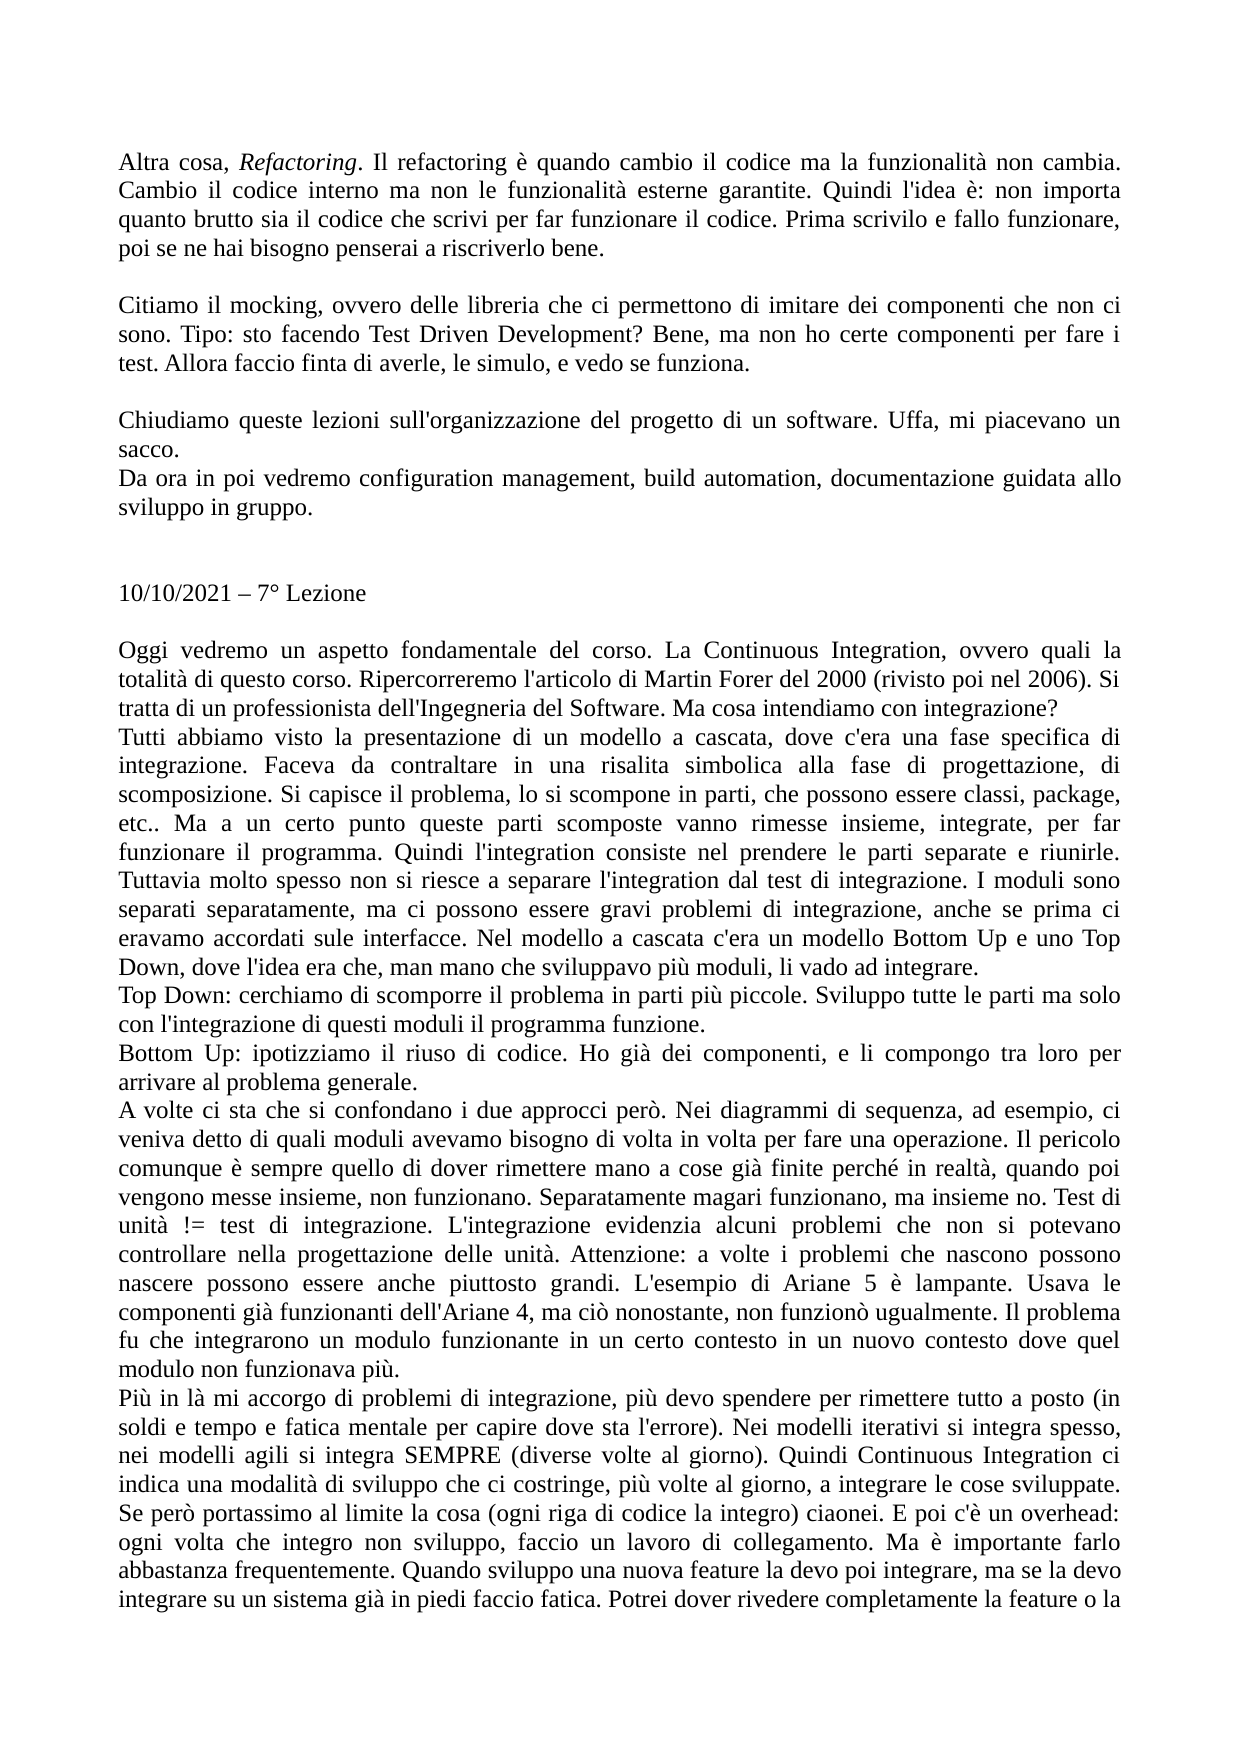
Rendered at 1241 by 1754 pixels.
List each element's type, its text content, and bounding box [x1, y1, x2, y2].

text Oggi vedremo un aspetto fondamentale del corso. La Continuous Integration, ovvero quali la totalità di questo corso. Ripercorreremo l'articolo di Martin Forer del 2000 (rivisto poi nel 2006). Si tratta di un professionista dell'Ingegneria del Software. Ma cosa intendiamo con integrazione? [118, 636, 1122, 722]
text Citiamo il mocking, ovvero delle libreria che ci permettono di imitare dei componenti che non ci sono. Tipo: sto facendo Test Driven Development? Bene, ma non ho certe componenti per fare i test. Allora faccio finta di averle, le simulo, e vedo se funziona. [118, 291, 1122, 377]
text 10/10/2021 – 7° Lezione [118, 578, 1122, 607]
text Bottom Up: ipotizziamo il riuso di codice. Ho già dei componenti, e li compongo tra loro per arrivare al problema generale. [118, 1038, 1122, 1096]
text A volte ci sta che si confondano i due approcci però. Nei diagrammi di sequenza, ad esempio, ci veniva detto di quali moduli avevamo bisogno di volta in volta per fare una operazione. Il pericolo comunque è sempre quello di dover rimettere mano a cose già finite perché in realtà, quando poi vengono messe insieme, non funzionano. Separatamente magari funzionano, ma insieme no. Test di unità != test di integrazione. L'integrazione evidenzia alcuni problemi che non si potevano controllare nella progettazione delle unità. Attenzione: a volte i problemi che nascono possono nascere possono essere anche piuttosto grandi. L'esempio di Ariane 5 è lampante. Usava le componenti già funzionanti dell'Ariane 4, ma ciò nonostante, non funzionò ugualmente. Il problema fu che integrarono un modulo funzionante in un certo contesto in un nuovo contesto dove quel modulo non funzionava più. [118, 1096, 1122, 1383]
text Chiudiamo queste lezioni sull'organizzazione del progetto di un software. Uffa, mi piacevano un sacco. [118, 406, 1122, 463]
text Più in là mi accorgo di problemi di integrazione, più devo spendere per rimettere tutto a posto (in soldi e tempo e fatica mentale per capire dove sta l'errore). Nei modelli iterativi si integra spesso, nei modelli agili si integra SEMPRE (diverse volte al giorno). Quindi Continuous Integration ci indica una modalità di sviluppo che ci costringe, più volte al giorno, a integrare le cose sviluppate. Se però portassimo al limite la cosa (ogni riga di codice la integro) ciaonei. E poi c'è un overhead: ogni volta che integro non sviluppo, faccio un lavoro di collegamento. Ma è importante farlo abbastanza frequentemente. Quando sviluppo una nuova feature la devo poi integrare, ma se la devo integrare su un sistema già in piedi faccio fatica. Potrei dover rivedere completamente la feature o la [118, 1383, 1122, 1613]
text Altra cosa, Refactoring. Il refactoring è quando cambio il codice ma la funzionalità non cambia. Cambio il codice interno ma non le funzionalità esterne garantite. Quindi l'idea è: non importa quanto brutto sia il codice che scrivi per far funzionare il codice. Prima scrivilo e fallo funzionare, poi se ne hai bisogno penserai a riscriverlo bene. [118, 147, 1122, 262]
text Tutti abbiamo visto la presentazione di un modello a cascata, dove c'era una fase specifica di integrazione. Faceva da contraltare in una risalita simbolica alla fase di progettazione, di scomposizione. Si capisce il problema, lo si scompone in parti, che possono essere classi, package, etc.. Ma a un certo punto queste parti scomposte vanno rimesse insieme, integrate, per far funzionare il programma. Quindi l'integration consiste nel prendere le parti separate e riunirle. Tuttavia molto spesso non si riesce a separare l'integration dal test di integrazione. I moduli sono separati separatamente, ma ci possono essere gravi problemi di integrazione, anche se prima ci eravamo accordati sule interfacce. Nel modello a cascata c'era un modello Bottom Up e uno Top Down, dove l'idea era che, man mano che sviluppavo più moduli, li vado ad integrare. [118, 722, 1122, 981]
text Da ora in poi vedremo configuration management, build automation, documentazione guidata allo sviluppo in gruppo. [118, 463, 1122, 521]
text Top Down: cerchiamo di scomporre il problema in parti più piccole. Sviluppo tutte le parti ma solo con l'integrazione di questi moduli il programma funzione. [118, 981, 1122, 1038]
